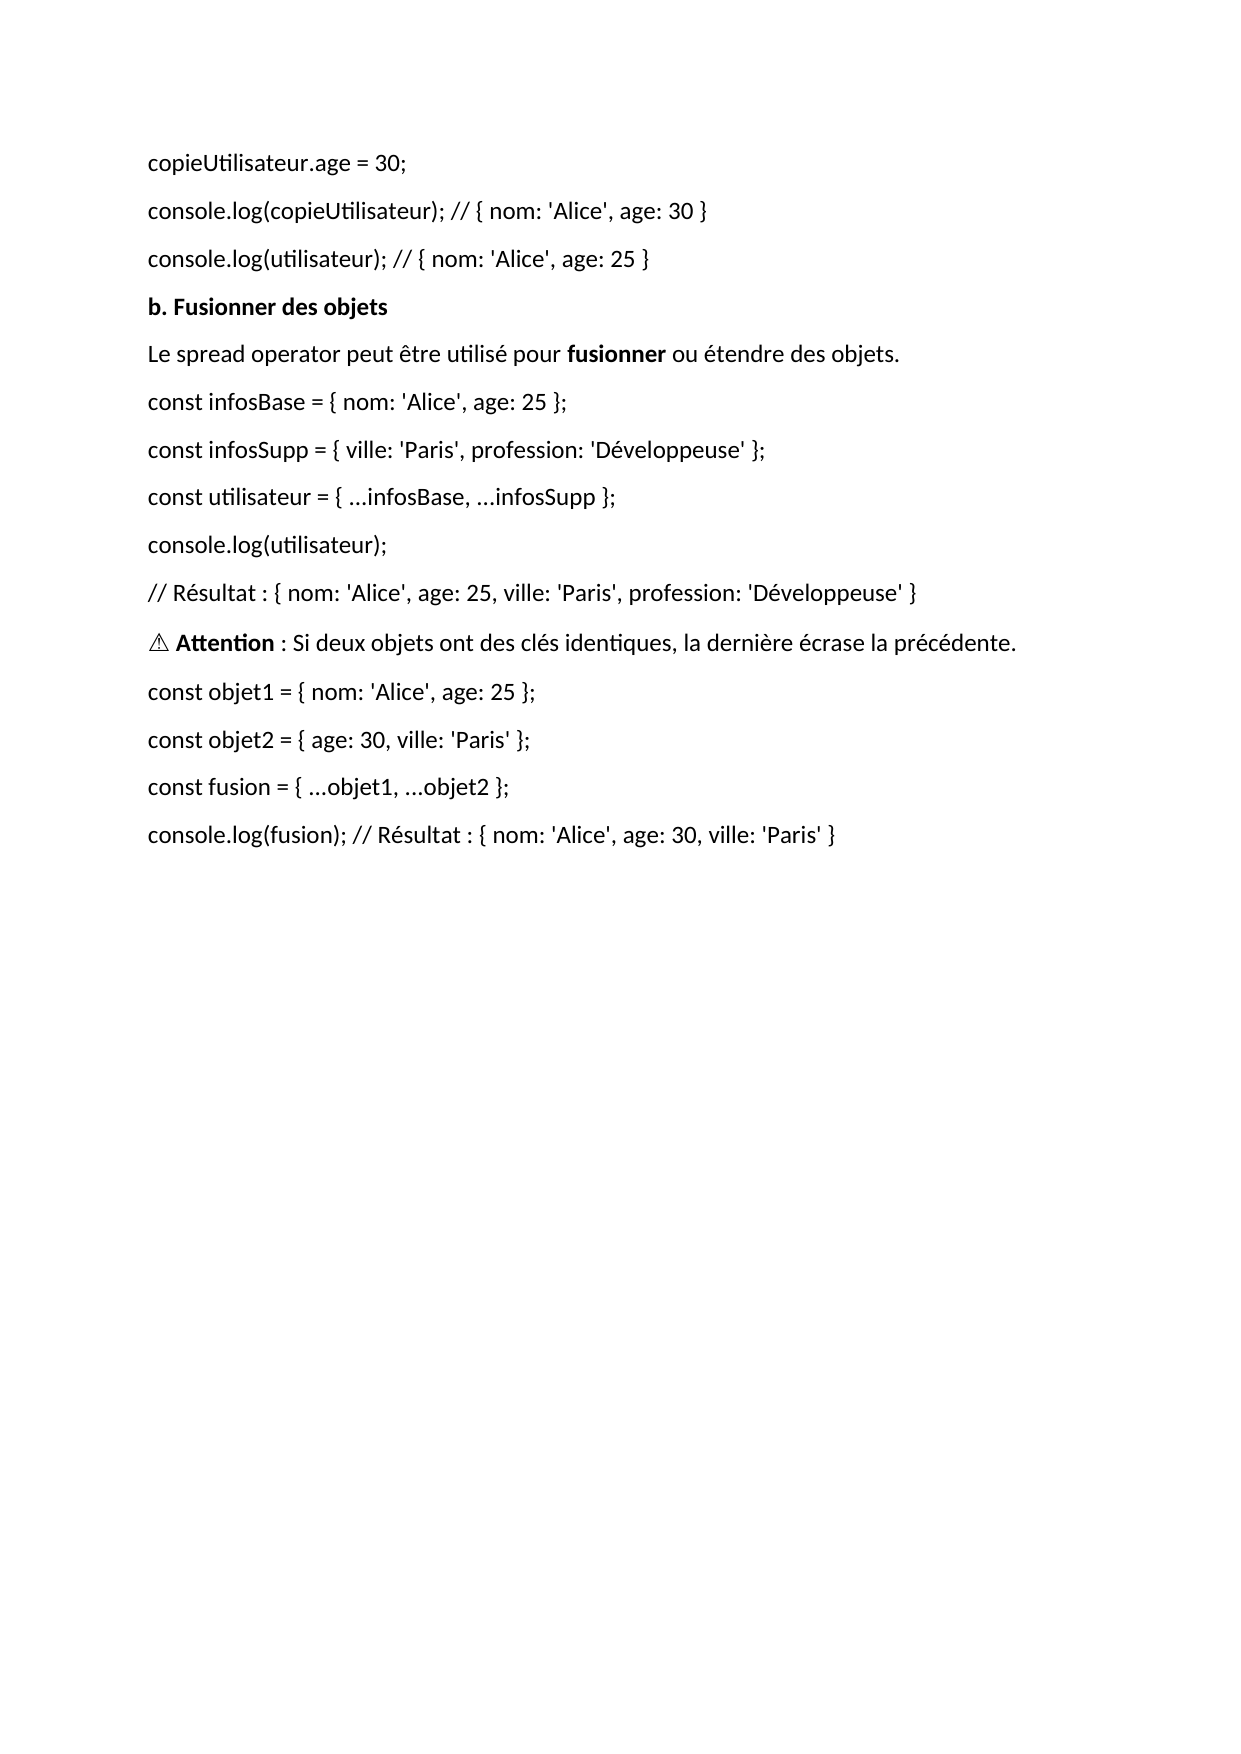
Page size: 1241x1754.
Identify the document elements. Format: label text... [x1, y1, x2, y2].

text // Résultat : { nom: 'Alice', age: 25, ville: 'Paris', profession: 'Développeuse' } [148, 577, 1093, 607]
text const objet1 = { nom: 'Alice', age: 25 }; [148, 676, 1093, 707]
text const fusion = { ...objet1, ...objet2 }; [148, 771, 1093, 802]
text console.log(fusion); // Résultat : { nom: 'Alice', age: 30, ville: 'Paris' } [148, 819, 1093, 850]
text const infosBase = { nom: 'Alice', age: 25 }; [148, 386, 1093, 417]
text console.log(utilisateur); [148, 529, 1093, 560]
text console.log(utilisateur); // { nom: 'Alice', age: 25 } [148, 243, 1093, 273]
text console.log(copieUtilisateur); // { nom: 'Alice', age: 30 } [148, 195, 1093, 226]
text const infosSupp = { ville: 'Paris', profession: 'Développeuse' }; [148, 434, 1093, 464]
text ⚠️ Attention : Si deux objets ont des clés identiques, la dernière écrase la précédente. [148, 625, 1093, 659]
text const objet2 = { age: 30, ville: 'Paris' }; [148, 724, 1093, 754]
text copieUtilisateur.age = 30; [148, 148, 1093, 178]
text const utilisateur = { ...infosBase, ...infosSupp }; [148, 482, 1093, 512]
text Le spread operator peut être utilisé pour fusionner ou étendre des objets. [148, 338, 1093, 369]
text b. Fusionner des objets [148, 291, 1093, 321]
